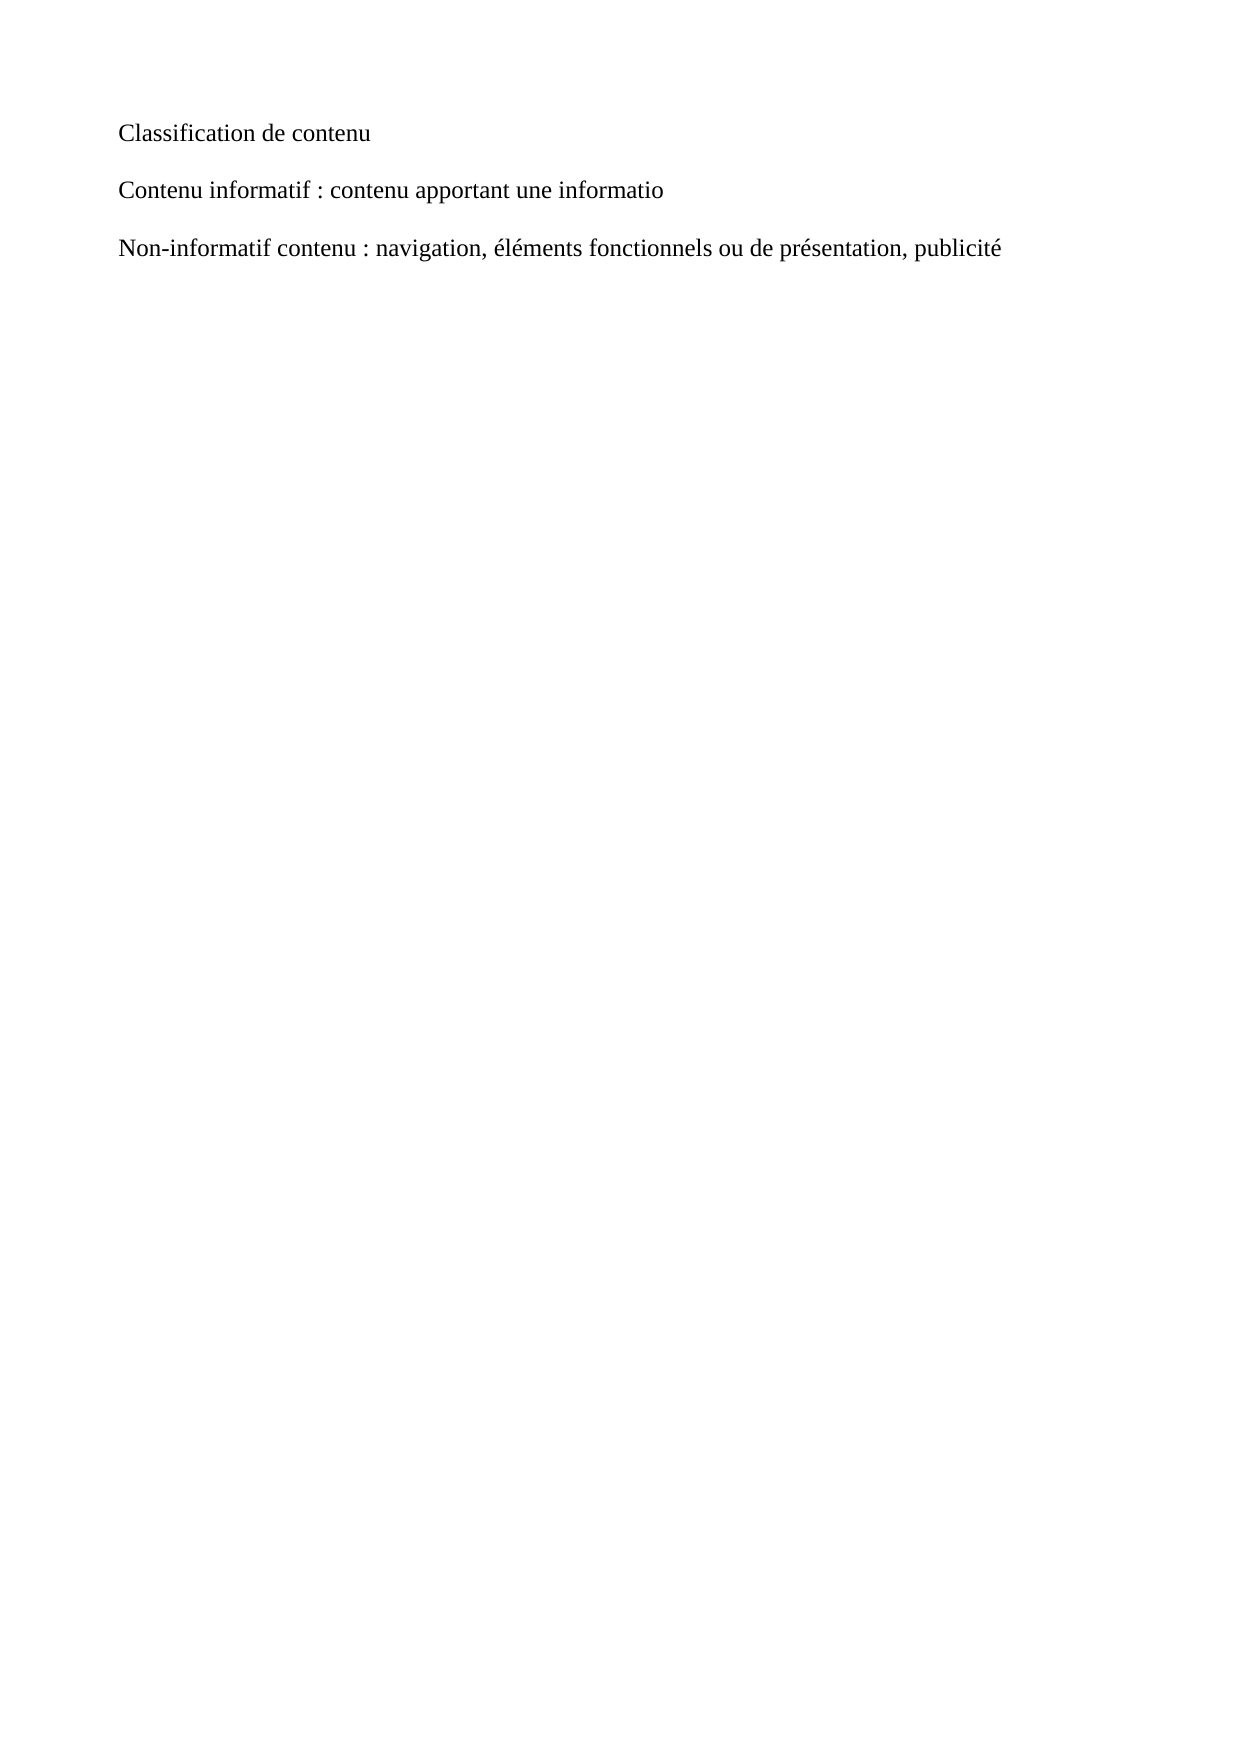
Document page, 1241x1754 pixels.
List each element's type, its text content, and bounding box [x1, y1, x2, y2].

text Classification de contenu [118, 118, 1122, 147]
text Contenu informatif : contenu apportant une informatio [118, 176, 1122, 204]
text Non-informatif contenu : navigation, éléments fonctionnels ou de présentation, publicité [118, 233, 1122, 262]
